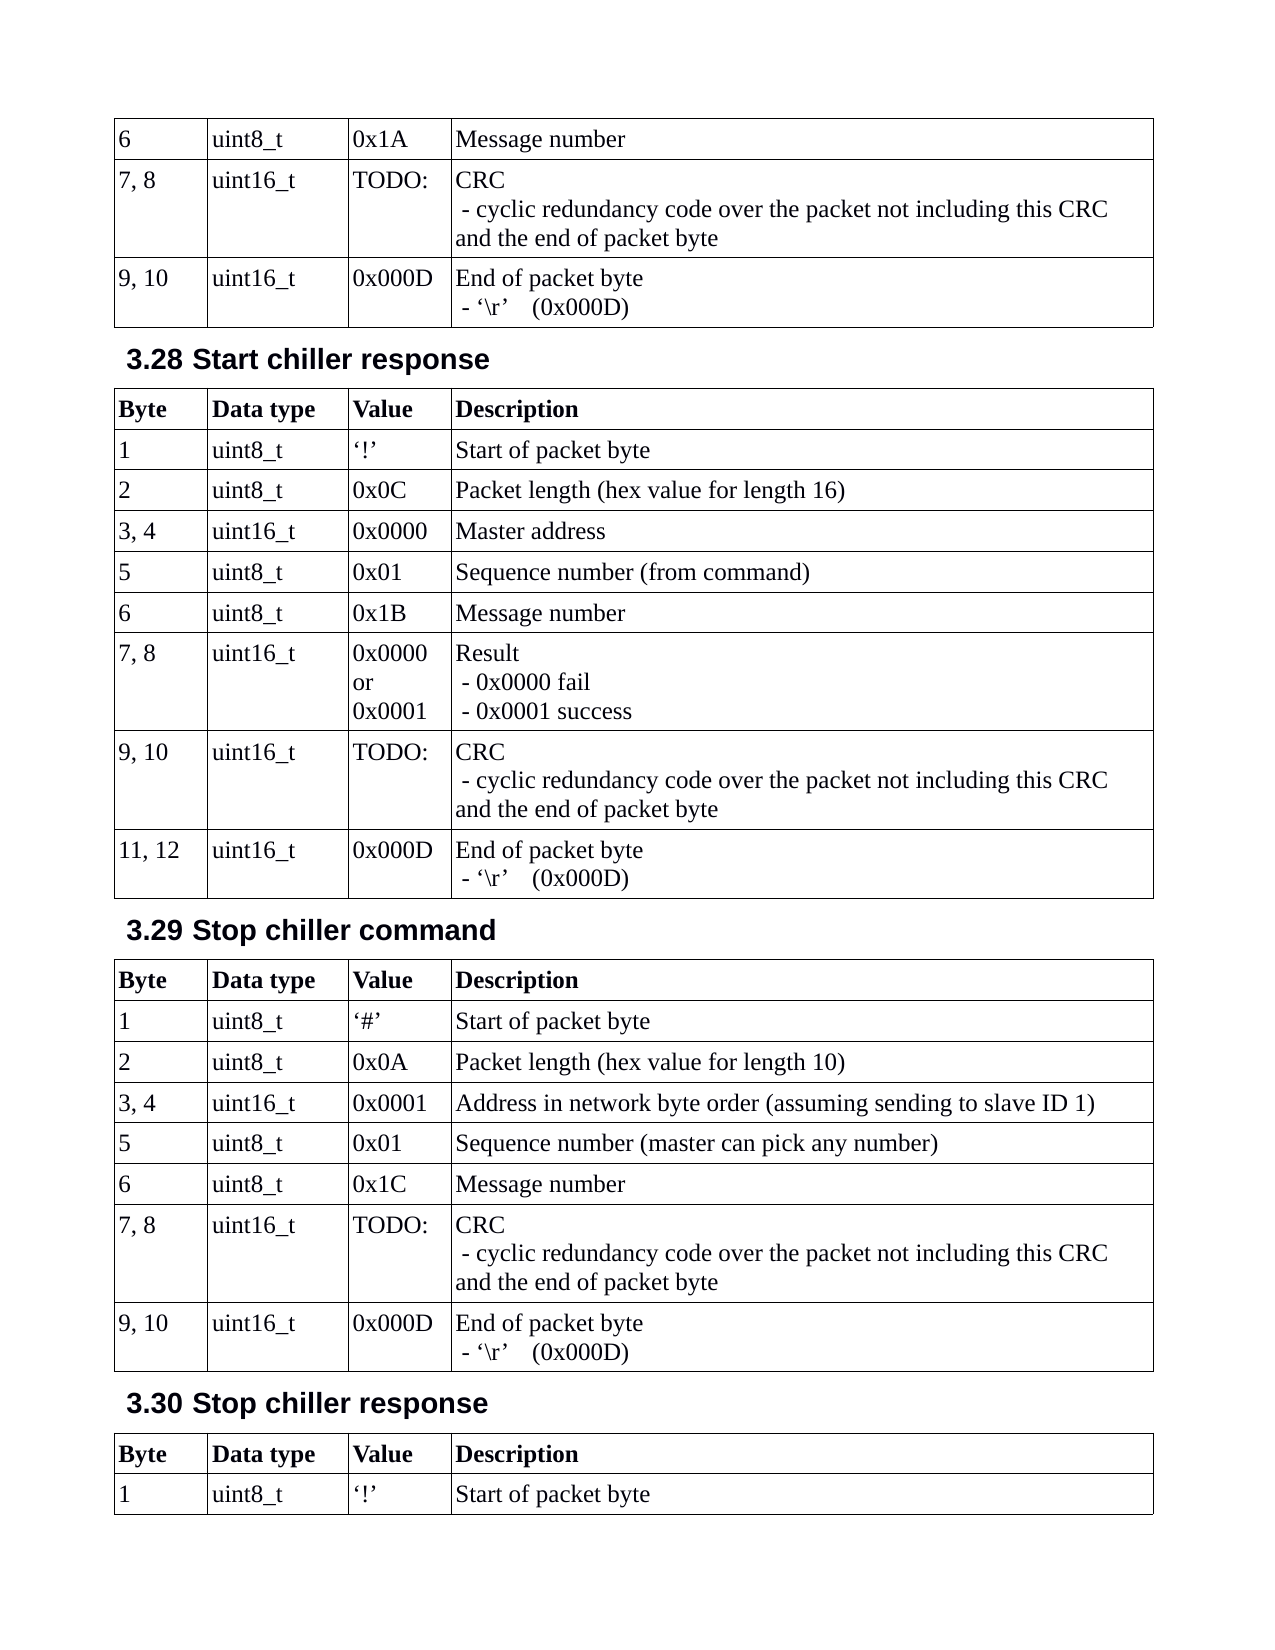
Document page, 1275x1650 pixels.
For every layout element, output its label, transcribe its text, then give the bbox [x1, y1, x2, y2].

table_cell CRC - cyclic redundancy code over the packet not including this CRC and the end of packet byte [452, 160, 1153, 257]
table_cell 2 [115, 470, 207, 510]
table_cell Start of packet byte [452, 430, 1153, 469]
table_cell TODO: [349, 731, 451, 828]
table_cell uint8_t [208, 1474, 348, 1514]
table_cell Address in network byte order (assuming sending to slave ID 1) [452, 1083, 1153, 1122]
table_cell 3, 4 [115, 1083, 207, 1122]
table_cell End of packet byte - ‘\r’ (0x000D) [452, 830, 1153, 898]
table_cell 7, 8 [115, 160, 207, 257]
table_cell 9, 10 [115, 731, 207, 828]
table_cell 7, 8 [115, 633, 207, 730]
table_cell Message number [452, 119, 1153, 159]
table_header Byte [115, 1434, 207, 1473]
table_cell Result - 0x0000 fail - 0x0001 success [452, 633, 1153, 730]
table_cell ‘#’ [349, 1001, 451, 1041]
table_cell uint8_t [208, 119, 348, 159]
table_cell Start of packet byte [452, 1001, 1153, 1041]
table_cell Start of packet byte [452, 1474, 1153, 1514]
table_cell uint8_t [208, 1123, 348, 1163]
table_cell uint8_t [208, 430, 348, 469]
table_cell 6 [115, 593, 207, 632]
table_cell uint16_t [208, 830, 348, 898]
table_cell Packet length (hex value for length 16) [452, 470, 1153, 510]
table_cell Sequence number (master can pick any number) [452, 1123, 1153, 1163]
table_header Data type [208, 389, 348, 428]
table_cell 0x01 [349, 552, 451, 591]
subtitle Start chiller response [118, 342, 1157, 375]
table_cell 0x000D [349, 258, 451, 327]
table_cell Packet length (hex value for length 10) [452, 1042, 1153, 1081]
table_cell 0x0001 [349, 1083, 451, 1122]
table_cell 0x000D [349, 1303, 451, 1371]
table_cell uint16_t [208, 258, 348, 327]
table_cell 1 [115, 1001, 207, 1041]
table_cell 11, 12 [115, 830, 207, 898]
table_cell 0x000D [349, 830, 451, 898]
table_cell End of packet byte - ‘\r’ (0x000D) [452, 258, 1153, 327]
table_cell TODO: [349, 1205, 451, 1302]
table_cell 3, 4 [115, 511, 207, 551]
table_cell 5 [115, 1123, 207, 1163]
table_cell uint8_t [208, 470, 348, 510]
table_cell CRC - cyclic redundancy code over the packet not including this CRC and the end of packet byte [452, 1205, 1153, 1302]
table_cell uint8_t [208, 1042, 348, 1081]
subtitle Stop chiller response [118, 1386, 1157, 1420]
table_cell 1 [115, 1474, 207, 1514]
table_cell uint8_t [208, 552, 348, 591]
table_cell uint16_t [208, 731, 348, 828]
table_cell 0x1A [349, 119, 451, 159]
table_header Description [452, 389, 1153, 428]
table_cell ‘!’ [349, 430, 451, 469]
table_cell 0x0000 [349, 511, 451, 551]
table_cell 9, 10 [115, 1303, 207, 1371]
table_header Value [349, 1434, 451, 1473]
table_cell 0x1B [349, 593, 451, 632]
table_cell uint16_t [208, 1303, 348, 1371]
table_cell uint16_t [208, 160, 348, 257]
table_cell Sequence number (from command) [452, 552, 1153, 591]
table_cell Message number [452, 1164, 1153, 1203]
table_cell 9, 10 [115, 258, 207, 327]
table_cell End of packet byte - ‘\r’ (0x000D) [452, 1303, 1153, 1371]
table_header Data type [208, 1434, 348, 1473]
subtitle Stop chiller command [118, 913, 1157, 947]
table_header Byte [115, 389, 207, 428]
table_cell 0x1C [349, 1164, 451, 1203]
table_cell 6 [115, 119, 207, 159]
table_cell 0x0C [349, 470, 451, 510]
table_cell 0x0000 or 0x0001 [349, 633, 451, 730]
table_cell uint16_t [208, 1205, 348, 1302]
table_cell Master address [452, 511, 1153, 551]
table_cell uint8_t [208, 1164, 348, 1203]
table_header Byte [115, 960, 207, 1000]
table_cell 7, 8 [115, 1205, 207, 1302]
table_cell uint16_t [208, 633, 348, 730]
table_cell 2 [115, 1042, 207, 1081]
table_cell uint8_t [208, 1001, 348, 1041]
table_cell Message number [452, 593, 1153, 632]
table_cell 1 [115, 430, 207, 469]
table_cell 0x0A [349, 1042, 451, 1081]
table_header Value [349, 960, 451, 1000]
table_cell CRC - cyclic redundancy code over the packet not including this CRC and the end of packet byte [452, 731, 1153, 828]
table_header Data type [208, 960, 348, 1000]
table_cell 6 [115, 1164, 207, 1203]
table_header Description [452, 1434, 1153, 1473]
table_header Value [349, 389, 451, 428]
table_cell ‘!’ [349, 1474, 451, 1514]
table_cell TODO: [349, 160, 451, 257]
table_cell uint8_t [208, 593, 348, 632]
table_header Description [452, 960, 1153, 1000]
table_cell uint16_t [208, 511, 348, 551]
table_cell 0x01 [349, 1123, 451, 1163]
table_cell 5 [115, 552, 207, 591]
table_cell uint16_t [208, 1083, 348, 1122]
